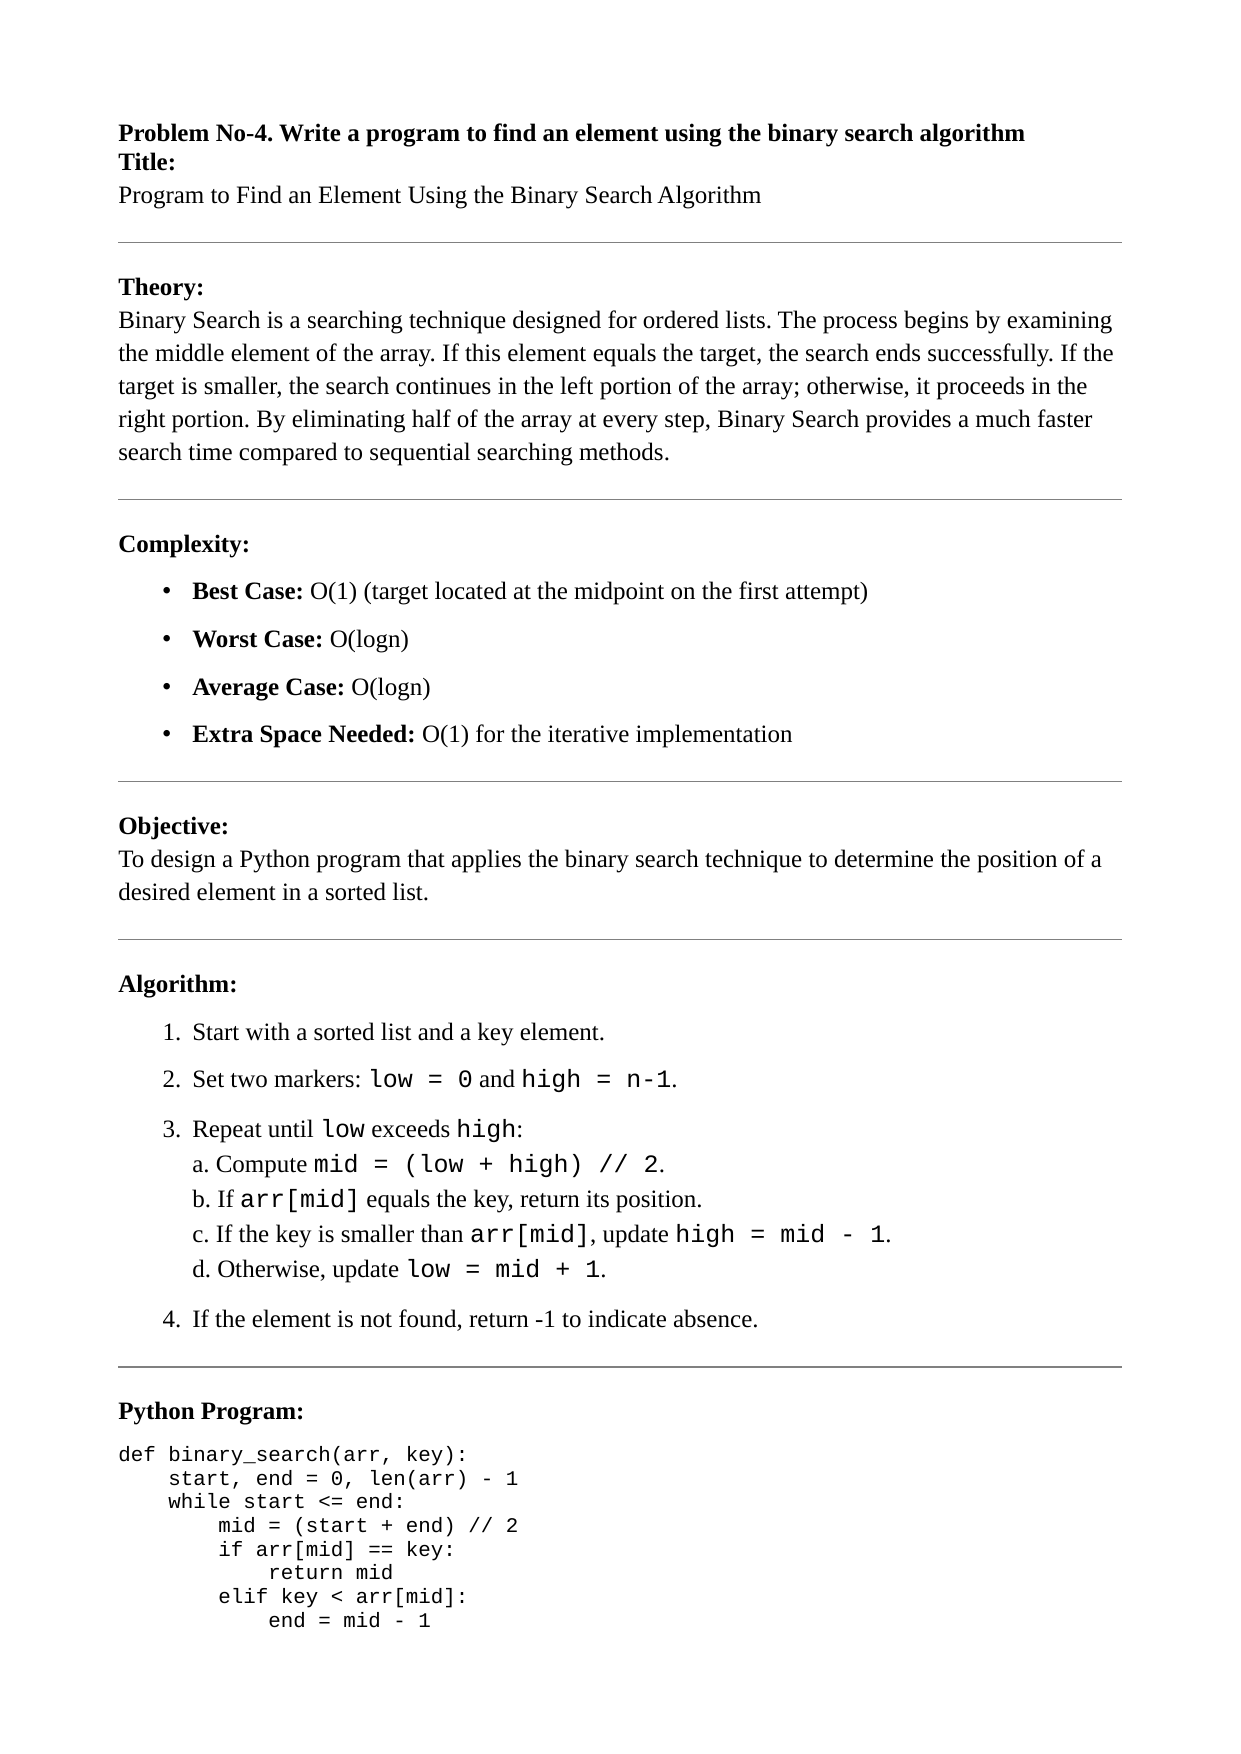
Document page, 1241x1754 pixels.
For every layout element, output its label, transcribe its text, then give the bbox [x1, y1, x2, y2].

list Worst Case: O(logn) [162, 624, 1122, 653]
text mid = (start + end) // 2 [118, 1515, 1122, 1539]
text if arr[mid] == key: [118, 1539, 1122, 1562]
text end = mid - 1 [118, 1609, 1122, 1633]
list Best Case: O(1) (target located at the midpoint on the first attempt) [162, 576, 1122, 605]
text elif key < arr[mid]: [118, 1586, 1122, 1609]
text def binary_search(arr, key): [118, 1444, 1122, 1468]
text Algorithm: [118, 969, 1122, 998]
list Set two markers: low = 0 and high = n-1. [162, 1064, 1122, 1095]
text Theory: Binary Search is a searching technique designed for ordered lists. The process begins by examining the middle element of the array. If this element equals the target, the search ends successfully. If the target is smaller, the search continues in the left portion of the array; otherwise, it proceeds in the right portion. By eliminating half of the array at every step, Binary Search provides a much faster search time compared to sequential searching methods. [118, 272, 1122, 466]
list Repeat until low exceeds high: a. Compute mid = (low + high) // 2. b. If arr[mid] equals the key, return its position. c. If the key is smaller than arr[mid], update high = mid - 1. d. Otherwise, update low = mid + 1. [162, 1114, 1122, 1285]
text Python Program: [118, 1396, 1122, 1425]
text while start <= end: [118, 1491, 1122, 1515]
list Average Case: O(logn) [162, 672, 1122, 700]
text Title: Program to Find an Element Using the Binary Search Algorithm [118, 147, 1122, 209]
list Start with a sorted list and a key element. [162, 1017, 1122, 1045]
text Objective: To design a Python program that applies the binary search technique to determine the position of a desired element in a sorted list. [118, 811, 1122, 906]
text start, end = 0, len(arr) - 1 [118, 1468, 1122, 1491]
list If the element is not found, return -1 to indicate absence. [162, 1304, 1122, 1333]
text return mid [118, 1562, 1122, 1586]
text Problem No-4. Write a program to find an element using the binary search algorithm [118, 118, 1122, 147]
text Complexity: [118, 529, 1122, 557]
list Extra Space Needed: O(1) for the iterative implementation [162, 719, 1122, 748]
